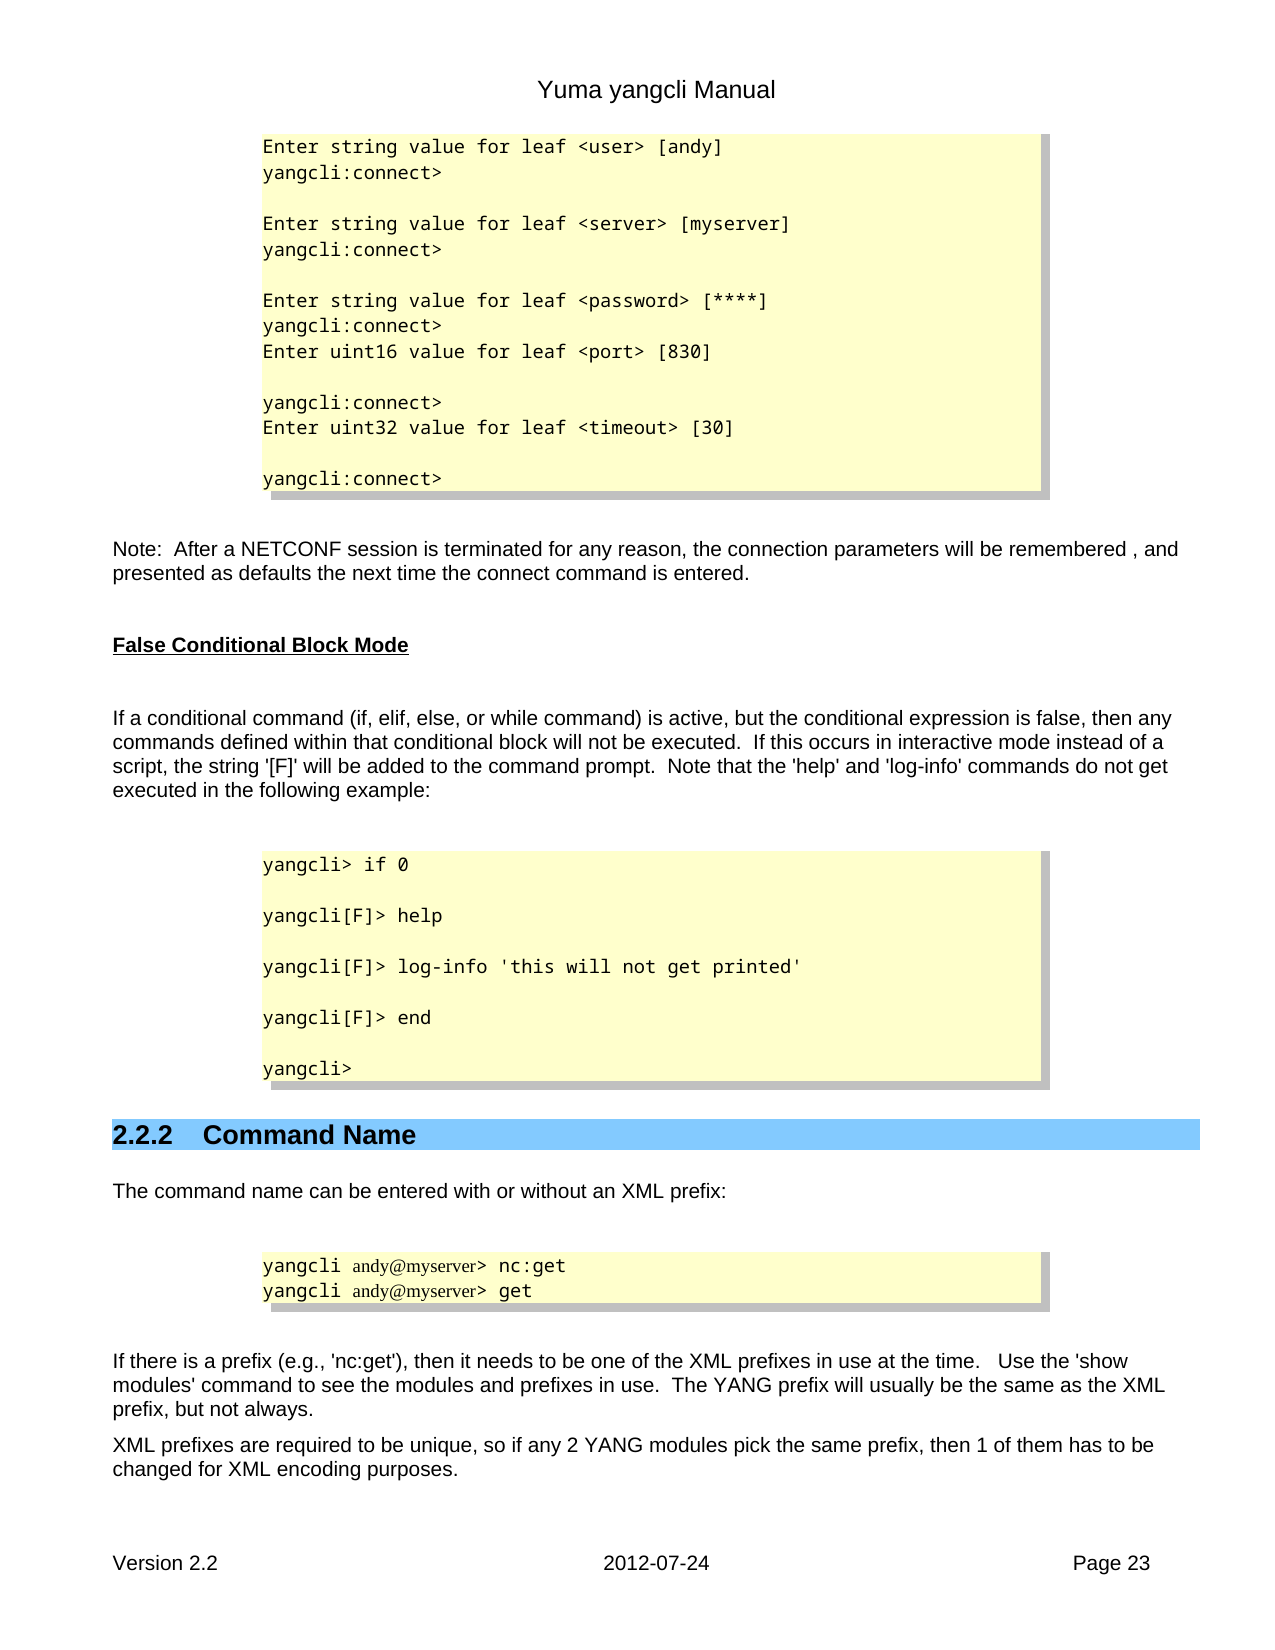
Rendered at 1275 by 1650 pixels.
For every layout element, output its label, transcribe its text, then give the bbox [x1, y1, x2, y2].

text yangcli[F]> log-info 'this will not get printed' [262, 953, 1041, 979]
text If a conditional command (if, elif, else, or while command) is active, but the conditional expression is false, then any commands defined within that conditional block will not be executed. If this occurs in interactive mode instead of a script, the string '[F]' will be added to the command prompt. Note that the 'help' and 'log-info' commands do not get executed in the following example: [112, 706, 1200, 802]
text XML prefixes are required to be unique, so if any 2 YANG modules pick the same prefix, then 1 of them has to be changed for XML encoding purposes. [112, 1433, 1200, 1481]
text yangcli andy@myserver> nc:get [262, 1252, 1041, 1278]
text Enter uint16 value for leaf <port> [830] [262, 338, 1041, 363]
text If there is a prefix (e.g., 'nc:get'), then it needs to be one of the XML prefixes in use at the time. Use the 'show modules' command to see the modules and prefixes in use. The YANG prefix will usually be the same as the XML prefix, but not always. [112, 1349, 1200, 1421]
text yangcli andy@myserver> get [262, 1278, 1041, 1303]
text Enter string value for leaf <password> [****] [262, 287, 1041, 312]
text Enter uint32 value for leaf <timeout> [30] [262, 414, 1041, 440]
text yangcli:connect> [262, 466, 1041, 491]
text yangcli[F]> help [262, 902, 1041, 928]
text yangcli[F]> end [262, 1004, 1041, 1030]
text False Conditional Block Mode [112, 633, 1200, 657]
text Enter string value for leaf <server> [myserver] [262, 210, 1041, 236]
text The command name can be entered with or without an XML prefix: [112, 1179, 1200, 1203]
text yangcli> if 0 [262, 851, 1041, 877]
text Enter string value for leaf <user> [andy] [262, 134, 1041, 159]
subtitle Command Name [112, 1119, 1200, 1150]
text Note: After a NETCONF session is terminated for any reason, the connection parameters will be remembered , and presented as defaults the next time the connect command is entered. [112, 536, 1200, 584]
text yangcli:connect> [262, 312, 1041, 338]
text yangcli> [262, 1055, 1041, 1081]
text yangcli:connect> [262, 159, 1041, 185]
text yangcli:connect> [262, 389, 1041, 414]
text yangcli:connect> [262, 236, 1041, 261]
